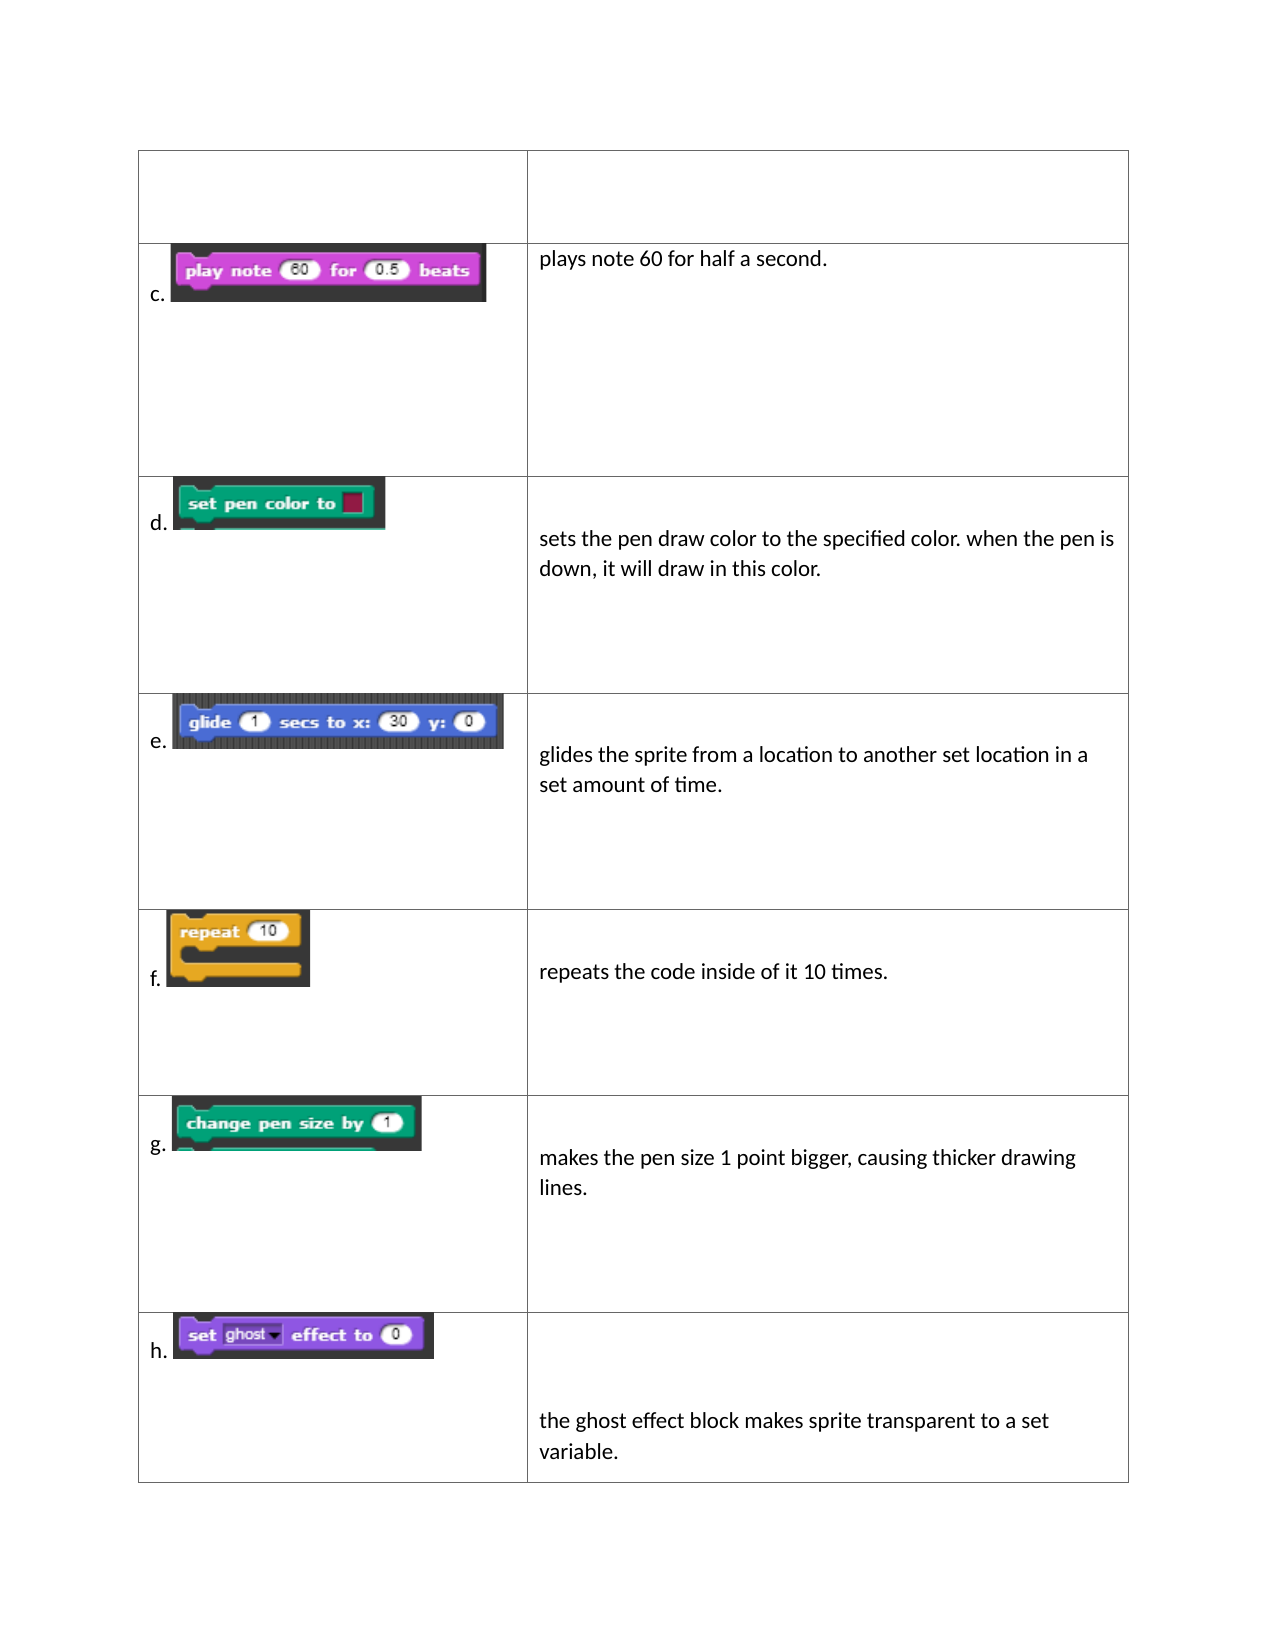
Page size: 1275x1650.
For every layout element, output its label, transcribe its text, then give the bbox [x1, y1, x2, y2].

table_cell plays note 60 for half a second. [528, 244, 1128, 476]
table_cell sets the pen draw color to the specified color. when the pen is down, it will draw in this color. [528, 477, 1128, 692]
picture [171, 1096, 422, 1151]
picture [166, 910, 311, 987]
picture [170, 243, 487, 302]
table_cell h. [139, 1313, 527, 1482]
table_cell repeats the code inside of it 10 times. [528, 910, 1128, 1095]
picture [173, 1312, 434, 1359]
table_cell d. [139, 477, 527, 692]
picture [173, 476, 386, 530]
table_cell f. [139, 910, 527, 1095]
table_cell makes the pen size 1 point bigger, causing thicker drawing lines. [528, 1096, 1128, 1312]
table_cell g. [139, 1096, 527, 1312]
table_cell glides the sprite from a location to another set location in a set amount of time. [528, 694, 1128, 909]
table_cell c. [139, 244, 527, 476]
table_cell [139, 151, 527, 243]
table_cell the ghost effect block makes sprite transparent to a set variable. [528, 1313, 1128, 1482]
picture [172, 693, 504, 749]
table_cell e. [139, 694, 527, 909]
table_cell [528, 151, 1128, 243]
